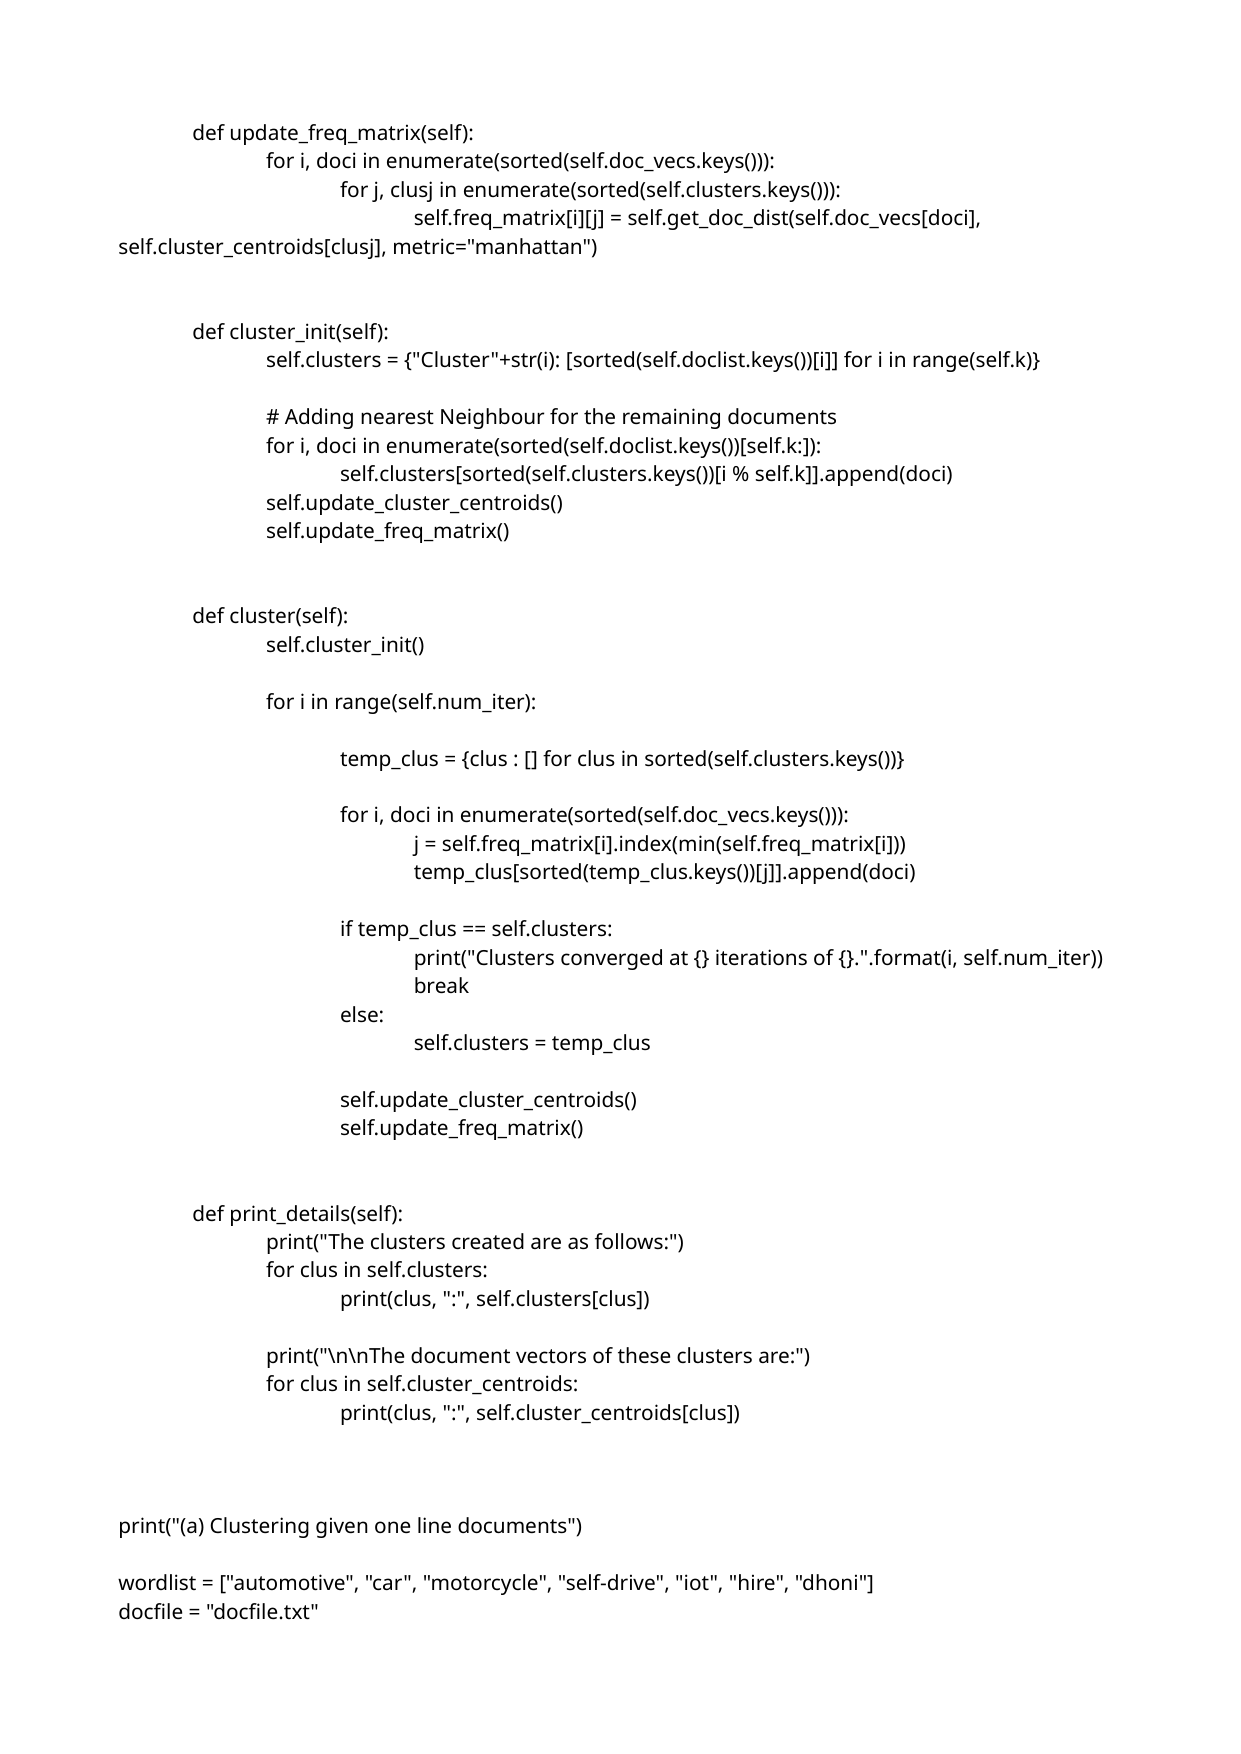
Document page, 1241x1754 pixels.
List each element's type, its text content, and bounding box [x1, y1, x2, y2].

text for clus in self.clusters: [118, 1256, 1122, 1284]
text def print_details(self): [118, 1199, 1122, 1227]
text for clus in self.cluster_centroids: [118, 1369, 1122, 1398]
text for i in range(self.num_iter): [118, 687, 1122, 715]
text docfile = "docfile.txt" [118, 1597, 1122, 1625]
text print("(a) Clustering given one line documents") [118, 1512, 1122, 1540]
text for i, doci in enumerate(sorted(self.doc_vecs.keys())): [118, 147, 1122, 175]
text print("The clusters created are as follows:") [118, 1227, 1122, 1256]
text self.clusters = {"Cluster"+str(i): [sorted(self.doclist.keys())[i]] for i in range(self.k)} [118, 346, 1122, 374]
text break [118, 971, 1122, 1000]
text def cluster_init(self): [118, 317, 1122, 346]
text def update_freq_matrix(self): [118, 118, 1122, 147]
text for i, doci in enumerate(sorted(self.doc_vecs.keys())): [118, 801, 1122, 829]
text def cluster(self): [118, 602, 1122, 630]
text print(clus, ":", self.clusters[clus]) [118, 1284, 1122, 1312]
text self.update_cluster_centroids() [118, 1085, 1122, 1113]
text for j, clusj in enumerate(sorted(self.clusters.keys())): [118, 175, 1122, 203]
text print(clus, ":", self.cluster_centroids[clus]) [118, 1398, 1122, 1426]
text wordlist = ["automotive", "car", "motorcycle", "self-drive", "iot", "hire", "dhoni"] [118, 1568, 1122, 1597]
text self.cluster_init() [118, 630, 1122, 658]
text temp_clus[sorted(temp_clus.keys())[j]].append(doci) [118, 857, 1122, 886]
text self.update_cluster_centroids() [118, 488, 1122, 516]
text print("\n\nThe document vectors of these clusters are:") [118, 1341, 1122, 1369]
text if temp_clus == self.clusters: [118, 914, 1122, 943]
text self.freq_matrix[i][j] = self.get_doc_dist(self.doc_vecs[doci], self.cluster_centroids[clusj], metric="manhattan") [118, 203, 1122, 260]
text self.update_freq_matrix() [118, 1113, 1122, 1142]
text print("Clusters converged at {} iterations of {}.".format(i, self.num_iter)) [118, 943, 1122, 971]
text temp_clus = {clus : [] for clus in sorted(self.clusters.keys())} [118, 744, 1122, 772]
text self.clusters = temp_clus [118, 1028, 1122, 1057]
text self.update_freq_matrix() [118, 516, 1122, 545]
text for i, doci in enumerate(sorted(self.doclist.keys())[self.k:]): [118, 431, 1122, 459]
text self.clusters[sorted(self.clusters.keys())[i % self.k]].append(doci) [118, 459, 1122, 488]
text else: [118, 1000, 1122, 1028]
text # Adding nearest Neighbour for the remaining documents [118, 402, 1122, 431]
text j = self.freq_matrix[i].index(min(self.freq_matrix[i])) [118, 829, 1122, 857]
